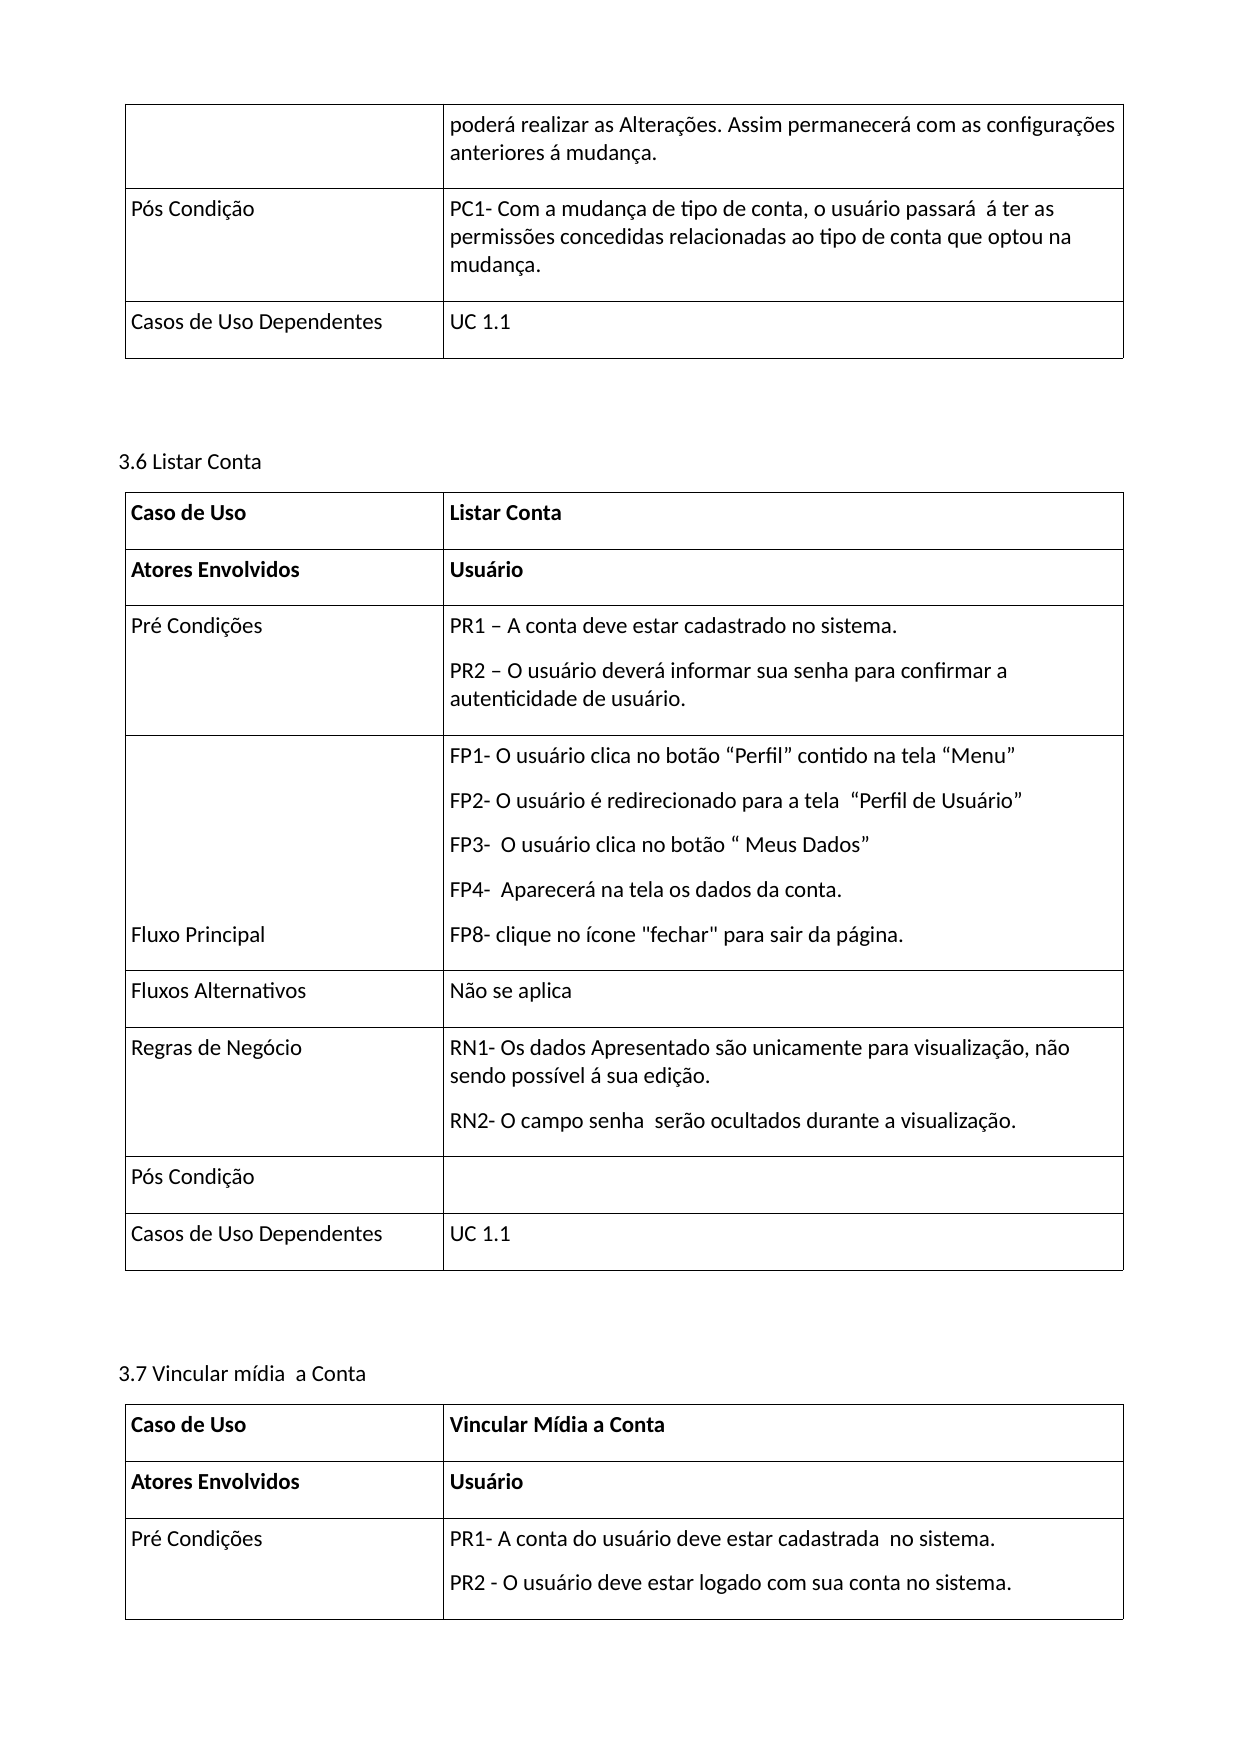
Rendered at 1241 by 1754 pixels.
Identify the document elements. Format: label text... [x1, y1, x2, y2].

table_cell Fluxo Principal [126, 736, 443, 970]
table_cell FP1- O usuário clica no botão “Perfil” contido na tela “Menu” FP2- O usuário é redirecionado para a tela “Perfil de Usuário” FP3- O usuário clica no botão “ Meus Dados” FP4- Aparecerá na tela os dados da conta. FP8- clique no ícone "fechar" para sair da página. [444, 736, 1123, 970]
table_cell Casos de Uso Dependentes [126, 302, 443, 357]
table_cell [126, 105, 443, 188]
table_cell Atores Envolvidos [126, 550, 443, 605]
table_cell RN1- Os dados Apresentado são unicamente para visualização, não sendo possível á sua edição. RN2- O campo senha serão ocultados durante a visualização. [444, 1028, 1123, 1156]
table_cell Casos de Uso Dependentes [126, 1214, 443, 1269]
table_header Caso de Uso [126, 1405, 443, 1461]
table_cell [444, 1157, 1123, 1213]
table_cell UC 1.1 [444, 302, 1123, 357]
table_cell PC1- Com a mudança de tipo de conta, o usuário passará á ter as permissões concedidas relacionadas ao tipo de conta que optou na mudança. [444, 189, 1123, 301]
subtitle 3.7 Vincular mídia a Conta [118, 1359, 1122, 1387]
table_cell Pós Condição [126, 1157, 443, 1213]
table_cell Não se aplica [444, 971, 1123, 1027]
table_cell Pré Condições [126, 606, 443, 735]
table_header Listar Conta [444, 493, 1123, 549]
table_cell PR1 – A conta deve estar cadastrado no sistema. PR2 – O usuário deverá informar sua senha para confirmar a autenticidade de usuário. [444, 606, 1123, 735]
table_header Caso de Uso [126, 493, 443, 549]
table_cell Regras de Negócio [126, 1028, 443, 1156]
table_cell Usuário [444, 1462, 1123, 1517]
text 3.6 Listar Conta [118, 447, 1122, 475]
table_cell PR1- A conta do usuário deve estar cadastrada no sistema. PR2 - O usuário deve estar logado com sua conta no sistema. [444, 1519, 1123, 1619]
table_cell poderá realizar as Alterações. Assim permanecerá com as configurações anteriores á mudança. [444, 105, 1123, 188]
table_header Vincular Mídia a Conta [444, 1405, 1123, 1461]
table_cell Usuário [444, 550, 1123, 605]
table_cell Pós Condição [126, 189, 443, 301]
table_cell UC 1.1 [444, 1214, 1123, 1269]
table_cell Pré Condições [126, 1519, 443, 1619]
table_cell Fluxos Alternativos [126, 971, 443, 1027]
table_cell Atores Envolvidos [126, 1462, 443, 1517]
